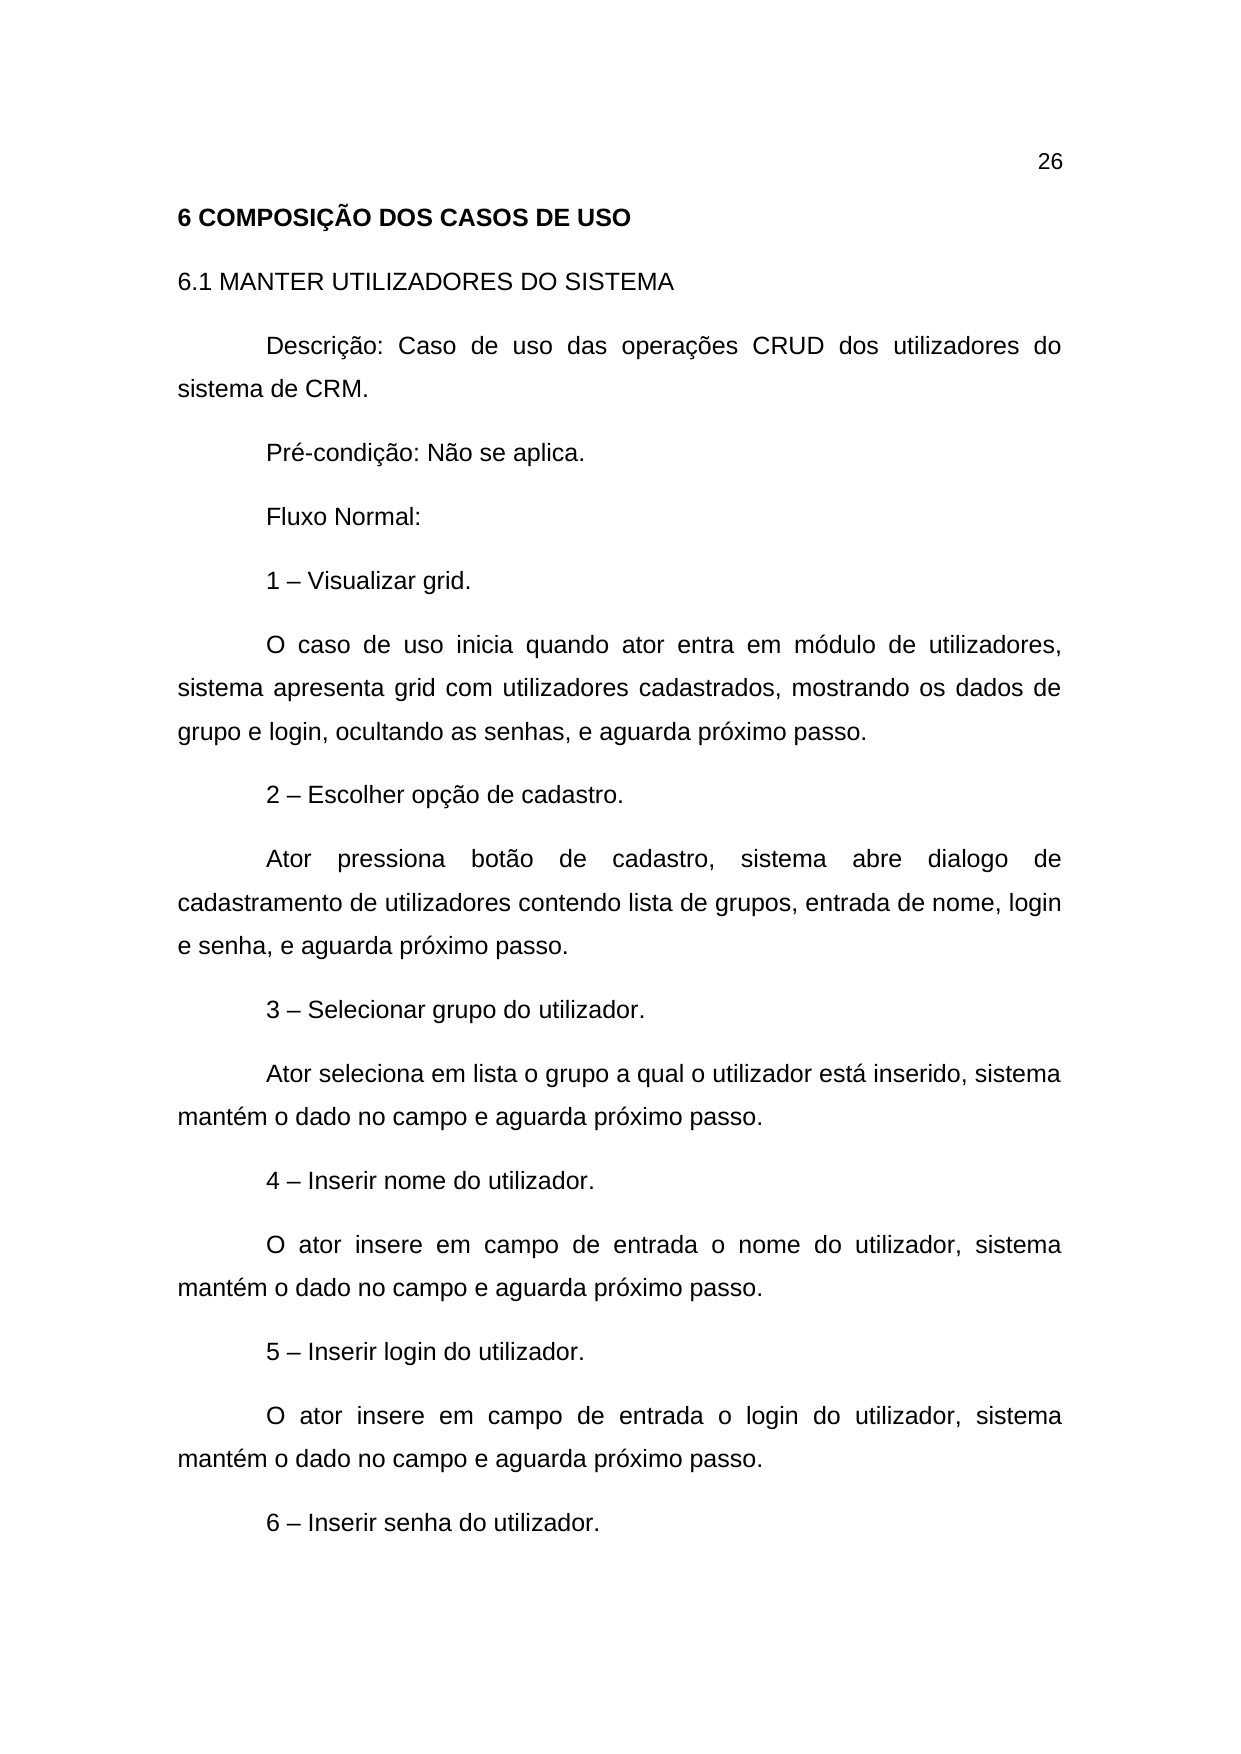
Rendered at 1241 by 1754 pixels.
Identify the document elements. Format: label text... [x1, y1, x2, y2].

text 1 – Visualizar grid. [177, 566, 1063, 595]
text 6 – Inserir senha do utilizador. [177, 1508, 1063, 1537]
text Pré-condição: Não se aplica. [177, 438, 1063, 467]
text 5 – Inserir login do utilizador. [177, 1337, 1063, 1366]
text Ator seleciona em lista o grupo a qual o utilizador está inserido, sistema mantém o dado no campo e aguarda próximo passo. [177, 1059, 1063, 1131]
text O ator insere em campo de entrada o login do utilizador, sistema mantém o dado no campo e aguarda próximo passo. [177, 1401, 1063, 1473]
text 4 – Inserir nome do utilizador. [177, 1166, 1063, 1194]
text Descrição: Caso de uso das operações CRUD dos utilizadores do sistema de CRM. [177, 331, 1063, 403]
text Fluxo Normal: [177, 502, 1063, 531]
text Ator pressiona botão de cadastro, sistema abre dialogo de cadastramento de utilizadores contendo lista de grupos, entrada de nome, login e senha, e aguarda próximo passo. [177, 844, 1063, 959]
text 6 COMPOSIÇÃO DOS CASOS DE USO [177, 203, 1063, 232]
text 3 – Selecionar grupo do utilizador. [177, 995, 1063, 1023]
text 2 – Escolher opção de cadastro. [177, 781, 1063, 809]
text O ator insere em campo de entrada o nome do utilizador, sistema mantém o dado no campo e aguarda próximo passo. [177, 1230, 1063, 1302]
text O caso de uso inicia quando ator entra em módulo de utilizadores, sistema apresenta grid com utilizadores cadastrados, mostrando os dados de grupo e login, ocultando as senhas, e aguarda próximo passo. [177, 630, 1063, 745]
text 6.1 MANTER UTILIZADORES DO SISTEMA [177, 267, 1063, 296]
